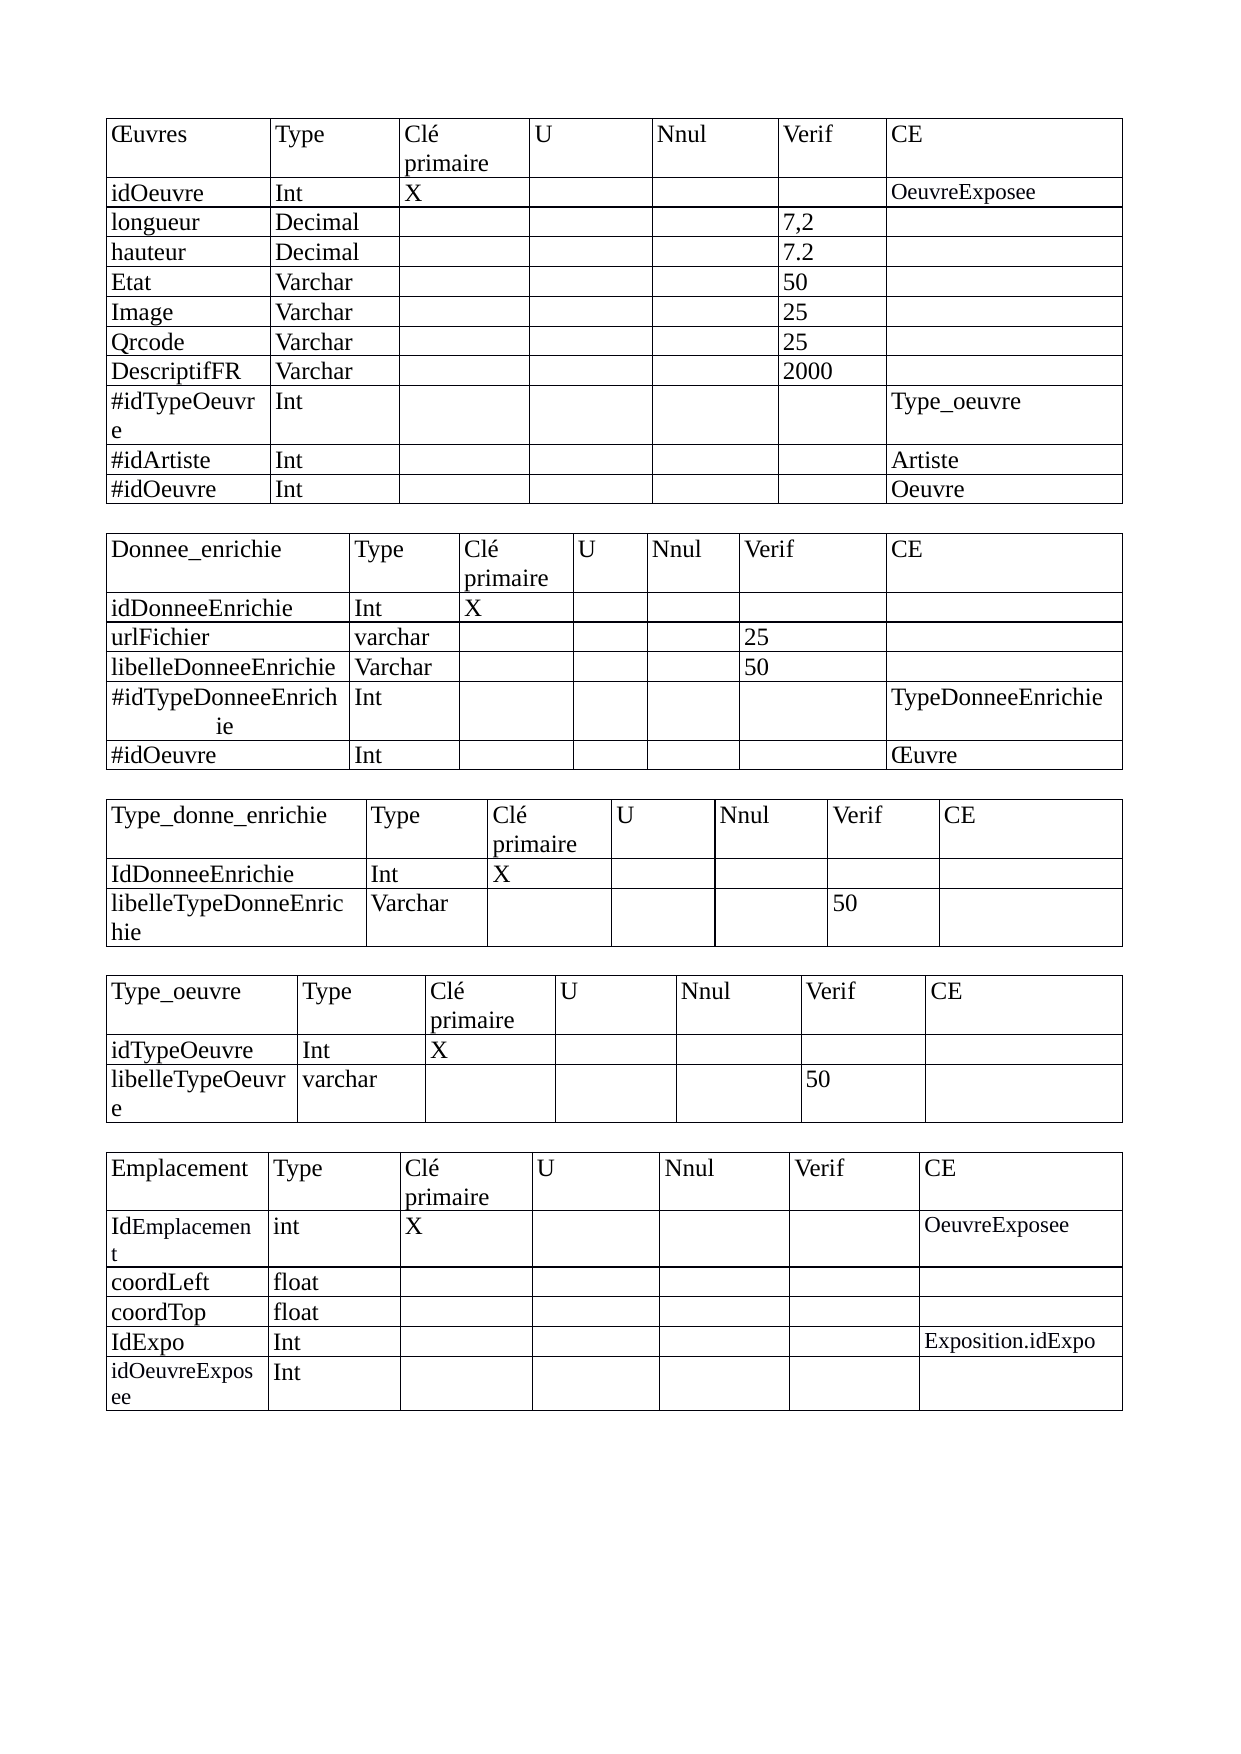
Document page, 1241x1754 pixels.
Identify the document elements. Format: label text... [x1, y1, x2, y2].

table_cell 7.2 [779, 237, 886, 266]
table_cell [648, 652, 739, 681]
table_cell [716, 859, 827, 887]
table_cell longueur [107, 208, 270, 236]
table_header Type_donne_enrichie [107, 800, 366, 858]
table_header Nnul [653, 119, 778, 177]
table_cell 25 [779, 297, 886, 326]
table_cell [530, 208, 652, 236]
table_cell [401, 1357, 532, 1409]
table_cell [574, 682, 647, 739]
table_cell [530, 267, 652, 296]
table_cell [802, 1035, 925, 1063]
table_cell [400, 297, 529, 326]
table_cell DescriptifFR [107, 356, 270, 385]
table_cell [533, 1211, 659, 1266]
table_cell float [269, 1297, 400, 1326]
table_cell Varchar [271, 327, 399, 355]
table_cell [648, 623, 739, 651]
table_cell Int [269, 1327, 400, 1356]
table_header Emplacement [107, 1153, 268, 1210]
table_cell [716, 889, 827, 946]
table_cell Int [271, 178, 399, 206]
table_cell X [460, 593, 573, 621]
table_cell [574, 741, 647, 769]
table_cell [660, 1268, 789, 1296]
table_cell [887, 623, 1122, 651]
table_cell Varchar [271, 356, 399, 385]
table_header CE [920, 1153, 1122, 1210]
table_cell Exposition.idExpo [920, 1327, 1122, 1356]
table_cell [426, 1065, 555, 1122]
table_cell [828, 859, 939, 887]
table_cell #idTypeOeuvre [107, 386, 270, 444]
table_cell [648, 741, 739, 769]
table_cell idOeuvreExposee [107, 1357, 268, 1409]
table_cell [653, 267, 778, 296]
table_cell [790, 1357, 919, 1409]
table_cell Varchar [367, 889, 487, 946]
table_header Verif [740, 534, 886, 592]
table_cell [401, 1268, 532, 1296]
table_cell [460, 652, 573, 681]
table_cell #idOeuvre [107, 475, 270, 503]
table_cell [653, 208, 778, 236]
table_cell [660, 1297, 789, 1326]
table_cell Int [350, 682, 459, 739]
table_cell Decimal [271, 237, 399, 266]
table_header Verif [828, 800, 939, 858]
table_cell [533, 1297, 659, 1326]
table_cell Int [298, 1035, 425, 1063]
table_cell [887, 593, 1122, 621]
table_header Verif [790, 1153, 919, 1210]
table_cell [533, 1327, 659, 1356]
table_header Clé primaire [401, 1153, 532, 1210]
table_cell Oeuvre [887, 475, 1122, 503]
table_cell TypeDonneeEnrichie [887, 682, 1122, 739]
table_cell 50 [740, 652, 886, 681]
table_cell Decimal [271, 208, 399, 236]
table_cell [653, 445, 778, 473]
table_cell [740, 593, 886, 621]
table_cell 25 [779, 327, 886, 355]
table_cell OeuvreExposee [920, 1211, 1122, 1266]
table_cell Int [271, 445, 399, 473]
table_cell [574, 623, 647, 651]
table_cell [740, 682, 886, 739]
table_header Clé primaire [400, 119, 529, 177]
table_cell libelleTypeOeuvre [107, 1065, 297, 1122]
table_cell [530, 445, 652, 473]
table_cell [401, 1327, 532, 1356]
table_cell Œuvre [887, 741, 1122, 769]
table_header CE [940, 800, 1122, 858]
table_header U [574, 534, 647, 592]
table_cell X [488, 859, 611, 887]
table_cell Varchar [271, 267, 399, 296]
table_cell [530, 297, 652, 326]
table_cell 50 [779, 267, 886, 296]
table_cell float [269, 1268, 400, 1296]
table_cell [400, 356, 529, 385]
table_cell idTypeOeuvre [107, 1035, 297, 1063]
table_cell [400, 208, 529, 236]
table_cell [653, 356, 778, 385]
table_cell Int [350, 741, 459, 769]
table_cell [677, 1035, 801, 1063]
table_cell coordLeft [107, 1268, 268, 1296]
table_cell 7,2 [779, 208, 886, 236]
table_cell [574, 593, 647, 621]
table_cell [556, 1065, 676, 1122]
table_cell [574, 652, 647, 681]
table_cell 50 [802, 1065, 925, 1122]
table_cell hauteur [107, 237, 270, 266]
table_cell [740, 741, 886, 769]
table_cell Varchar [271, 297, 399, 326]
table_cell [779, 445, 886, 473]
table_cell [920, 1357, 1122, 1409]
table_cell [612, 859, 714, 887]
table_cell Artiste [887, 445, 1122, 473]
table_cell 2000 [779, 356, 886, 385]
table_cell [887, 652, 1122, 681]
table_cell [887, 327, 1122, 355]
table_header Type [271, 119, 399, 177]
table_cell [460, 741, 573, 769]
table_cell [653, 237, 778, 266]
table_cell [530, 475, 652, 503]
table_cell [400, 237, 529, 266]
table_cell [887, 356, 1122, 385]
table_cell [653, 475, 778, 503]
table_cell IdEmplacement [107, 1211, 268, 1266]
table_cell [533, 1268, 659, 1296]
table_header Nnul [716, 800, 827, 858]
table_cell Int [271, 386, 399, 444]
table_cell [887, 267, 1122, 296]
table_cell [660, 1327, 789, 1356]
table_cell 25 [740, 623, 886, 651]
table_cell Qrcode [107, 327, 270, 355]
table_header Nnul [660, 1153, 789, 1210]
table_cell #idOeuvre [107, 741, 349, 769]
table_header Type [269, 1153, 400, 1210]
table_cell libelleTypeDonneEnrichie [107, 889, 366, 946]
table_cell [530, 386, 652, 444]
table_header Type_oeuvre [107, 976, 297, 1034]
table_cell varchar [298, 1065, 425, 1122]
table_cell #idArtiste [107, 445, 270, 473]
table_cell Int [367, 859, 487, 887]
table_cell [660, 1211, 789, 1266]
table_cell 50 [828, 889, 939, 946]
table_header U [556, 976, 676, 1034]
table_cell Varchar [350, 652, 459, 681]
table_cell [533, 1357, 659, 1409]
table_cell [460, 623, 573, 651]
table_cell [460, 682, 573, 739]
table_cell [653, 327, 778, 355]
table_cell [940, 859, 1122, 887]
table_cell [660, 1357, 789, 1409]
table_cell [926, 1035, 1122, 1063]
table_cell [790, 1327, 919, 1356]
table_cell [530, 327, 652, 355]
table_cell coordTop [107, 1297, 268, 1326]
table_cell X [400, 178, 529, 206]
table_cell Int [269, 1357, 400, 1409]
table_cell [400, 475, 529, 503]
table_cell [400, 327, 529, 355]
table_cell [653, 297, 778, 326]
table_cell [648, 682, 739, 739]
table_header Donnee_enrichie [107, 534, 349, 592]
table_header Œuvres [107, 119, 270, 177]
table_cell Int [350, 593, 459, 621]
table_cell idDonneeEnrichie [107, 593, 349, 621]
table_header U [533, 1153, 659, 1210]
table_cell [790, 1211, 919, 1266]
table_header Type [298, 976, 425, 1034]
table_cell [653, 178, 778, 206]
table_cell [530, 237, 652, 266]
table_cell Type_oeuvre [887, 386, 1122, 444]
table_cell [779, 178, 886, 206]
table_header Nnul [677, 976, 801, 1034]
table_cell [612, 889, 714, 946]
table_cell [653, 386, 778, 444]
table_cell varchar [350, 623, 459, 651]
table_header Clé primaire [488, 800, 611, 858]
table_cell [887, 237, 1122, 266]
table_cell IdExpo [107, 1327, 268, 1356]
table_cell Image [107, 297, 270, 326]
table_cell [887, 297, 1122, 326]
table_cell [779, 475, 886, 503]
table_cell [488, 889, 611, 946]
table_cell [920, 1297, 1122, 1326]
table_header Type [367, 800, 487, 858]
table_cell [400, 445, 529, 473]
table_header Nnul [648, 534, 739, 592]
table_cell #idTypeDonneeEnrichie [107, 682, 349, 739]
table_cell [400, 386, 529, 444]
table_cell [677, 1065, 801, 1122]
table_cell [790, 1297, 919, 1326]
table_cell [940, 889, 1122, 946]
table_cell [648, 593, 739, 621]
table_header CE [887, 119, 1122, 177]
table_header Type [350, 534, 459, 592]
table_cell [400, 267, 529, 296]
table_cell [401, 1297, 532, 1326]
table_cell [790, 1268, 919, 1296]
table_cell [887, 208, 1122, 236]
table_header Verif [779, 119, 886, 177]
table_header Verif [802, 976, 925, 1034]
table_header Clé primaire [426, 976, 555, 1034]
table_cell Etat [107, 267, 270, 296]
table_cell X [426, 1035, 555, 1063]
table_cell urlFichier [107, 623, 349, 651]
table_cell [920, 1268, 1122, 1296]
table_cell [926, 1065, 1122, 1122]
table_cell [530, 356, 652, 385]
table_header U [612, 800, 714, 858]
table_cell IdDonneeEnrichie [107, 859, 366, 887]
table_cell X [401, 1211, 532, 1266]
table_cell libelleDonneeEnrichie [107, 652, 349, 681]
table_cell idOeuvre [107, 178, 270, 206]
table_cell Int [271, 475, 399, 503]
table_cell OeuvreExposee [887, 178, 1122, 206]
table_cell int [269, 1211, 400, 1266]
table_cell [530, 178, 652, 206]
table_header CE [887, 534, 1122, 592]
table_cell [779, 386, 886, 444]
table_header CE [926, 976, 1122, 1034]
table_cell [556, 1035, 676, 1063]
table_header Clé primaire [460, 534, 573, 592]
table_header U [530, 119, 652, 177]
